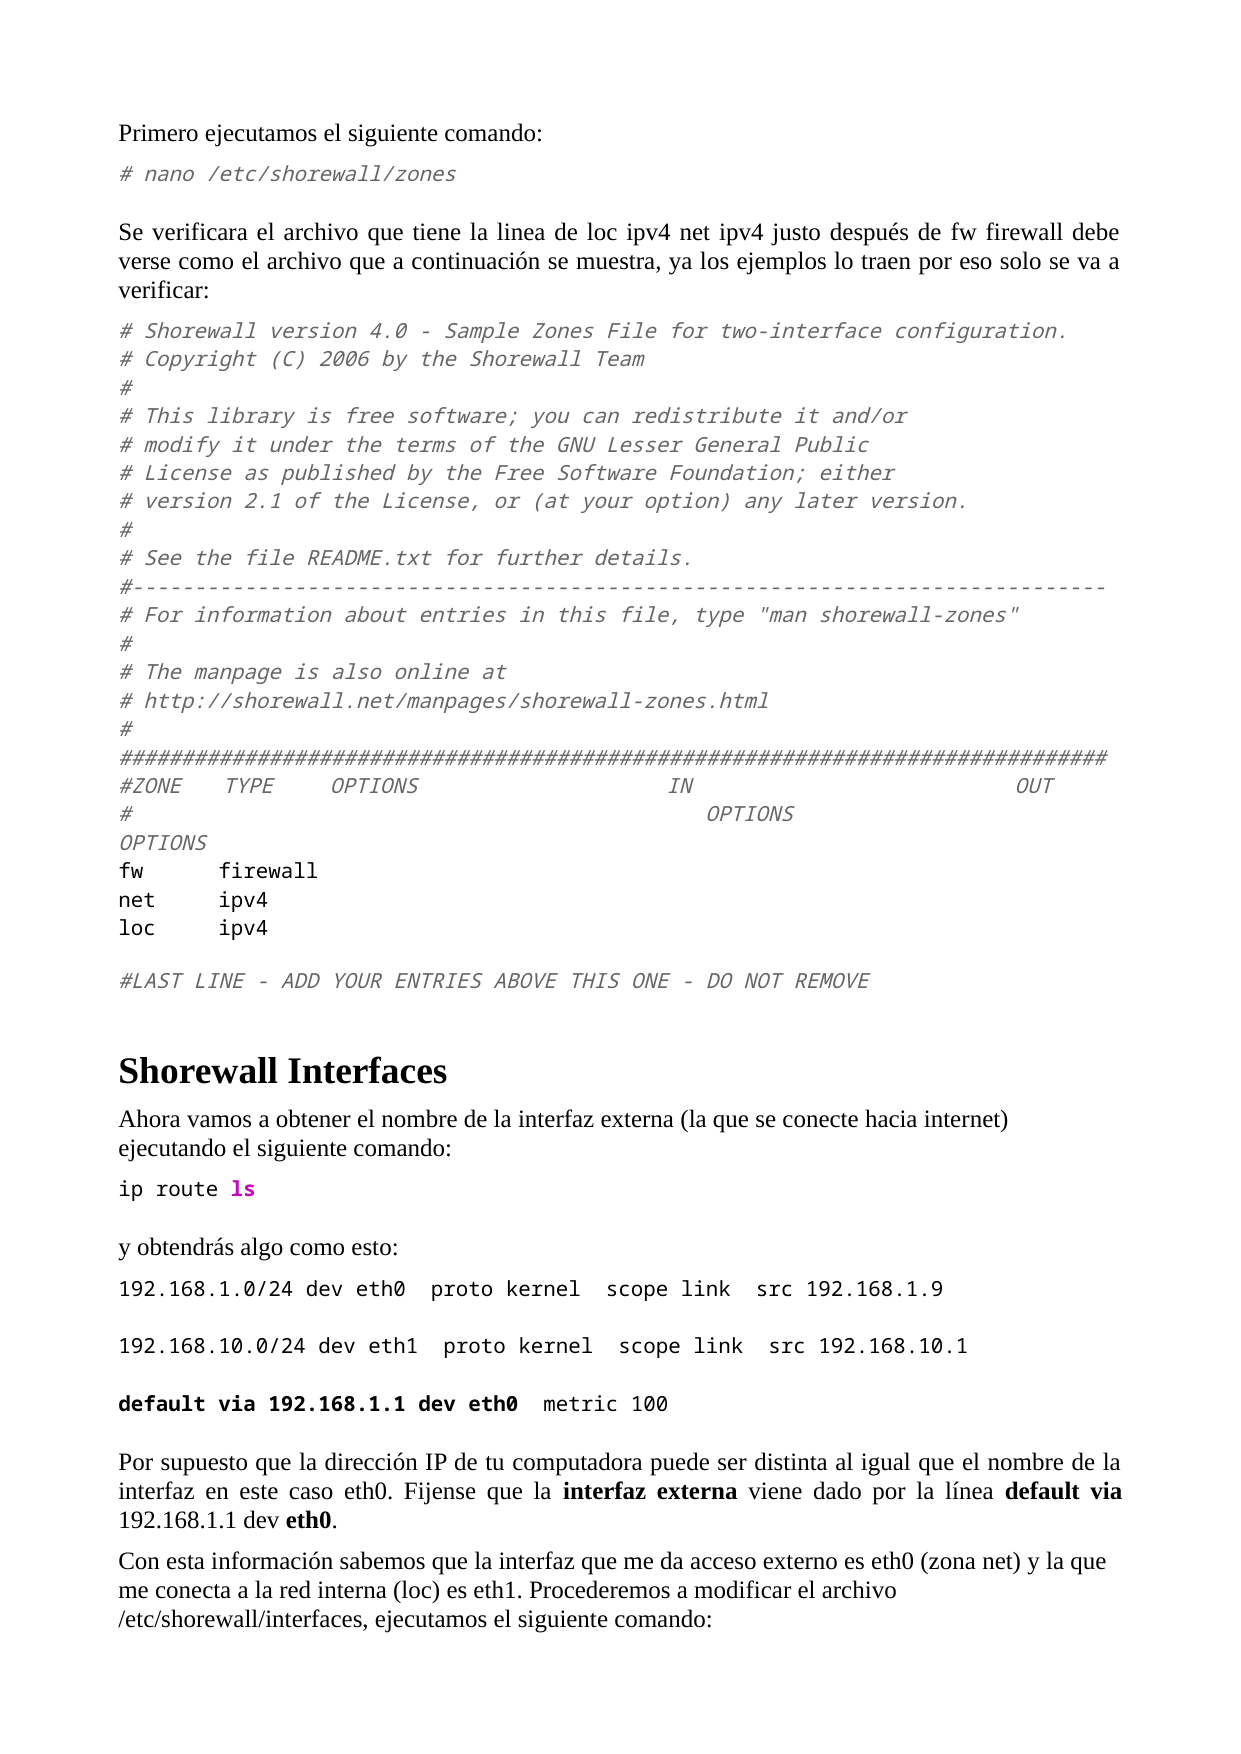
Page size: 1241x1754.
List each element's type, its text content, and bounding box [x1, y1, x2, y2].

text ip route ls [118, 1174, 1122, 1203]
text default via 192.168.1.1 dev eth0 metric 100 [118, 1389, 1122, 1418]
text #ZONE TYPE OPTIONS IN OUT [118, 771, 1122, 799]
text #LAST LINE - ADD YOUR ENTRIES ABOVE THIS ONE - DO NOT REMOVE [118, 966, 1122, 994]
text fw firewall [118, 856, 1122, 885]
text Con esta información sabemos que la interfaz que me da acceso externo es eth0 (zona net) y la que me conecta a la red interna (loc) es eth1. Procederemos a modificar el archivo /etc/shorewall/interfaces, ejecutamos el siguiente comando: [118, 1546, 1122, 1632]
text # version 2.1 of the License, or (at your option) any later version. [118, 487, 1122, 515]
text # OPTIONS OPTIONS [118, 799, 1122, 856]
text # [118, 714, 1122, 743]
text 192.168.1.0/24 dev eth0 proto kernel scope link src 192.168.1.9 [118, 1274, 1122, 1302]
text Primero ejecutamos el siguiente comando: [118, 118, 1122, 147]
text 192.168.10.0/24 dev eth1 proto kernel scope link src 192.168.10.1 [118, 1332, 1122, 1360]
text loc ipv4 [118, 913, 1122, 942]
text # This library is free software; you can redistribute it and/or [118, 401, 1122, 430]
text net ipv4 [118, 885, 1122, 913]
text #------------------------------------------------------------------------------ [118, 572, 1122, 600]
text # Copyright (C) 2006 by the Shorewall Team [118, 344, 1122, 373]
text # modify it under the terms of the GNU Lesser General Public [118, 430, 1122, 458]
subtitle Shorewall Interfaces [118, 1049, 1122, 1092]
text # [118, 629, 1122, 657]
text # nano /etc/shorewall/zones [118, 159, 1122, 188]
text # For information about entries in this file, type "man shorewall-zones" [118, 600, 1122, 629]
text ############################################################################### [118, 743, 1122, 771]
text Por supuesto que la dirección IP de tu computadora puede ser distinta al igual que el nombre de la interfaz en este caso eth0. Fijense que la interfaz externa viene dado por la línea default via 192.168.1.1 dev eth0. [118, 1447, 1122, 1534]
text # The manpage is also online at [118, 657, 1122, 686]
text y obtendrás algo como esto: [118, 1232, 1122, 1261]
text # See the file README.txt for further details. [118, 543, 1122, 572]
text Se verificara el archivo que tiene la linea de loc ipv4 net ipv4 justo después de fw firewall debe verse como el archivo que a continuación se muestra, ya los ejemplos lo traen por eso solo se va a verificar: [118, 217, 1122, 303]
text # License as published by the Free Software Foundation; either [118, 458, 1122, 487]
text # Shorewall version 4.0 - Sample Zones File for two-interface configuration. [118, 316, 1122, 344]
text # http://shorewall.net/manpages/shorewall-zones.html [118, 686, 1122, 714]
text # [118, 373, 1122, 401]
text # [118, 515, 1122, 543]
text Ahora vamos a obtener el nombre de la interfaz externa (la que se conecte hacia internet) ejecutando el siguiente comando: [118, 1104, 1122, 1162]
